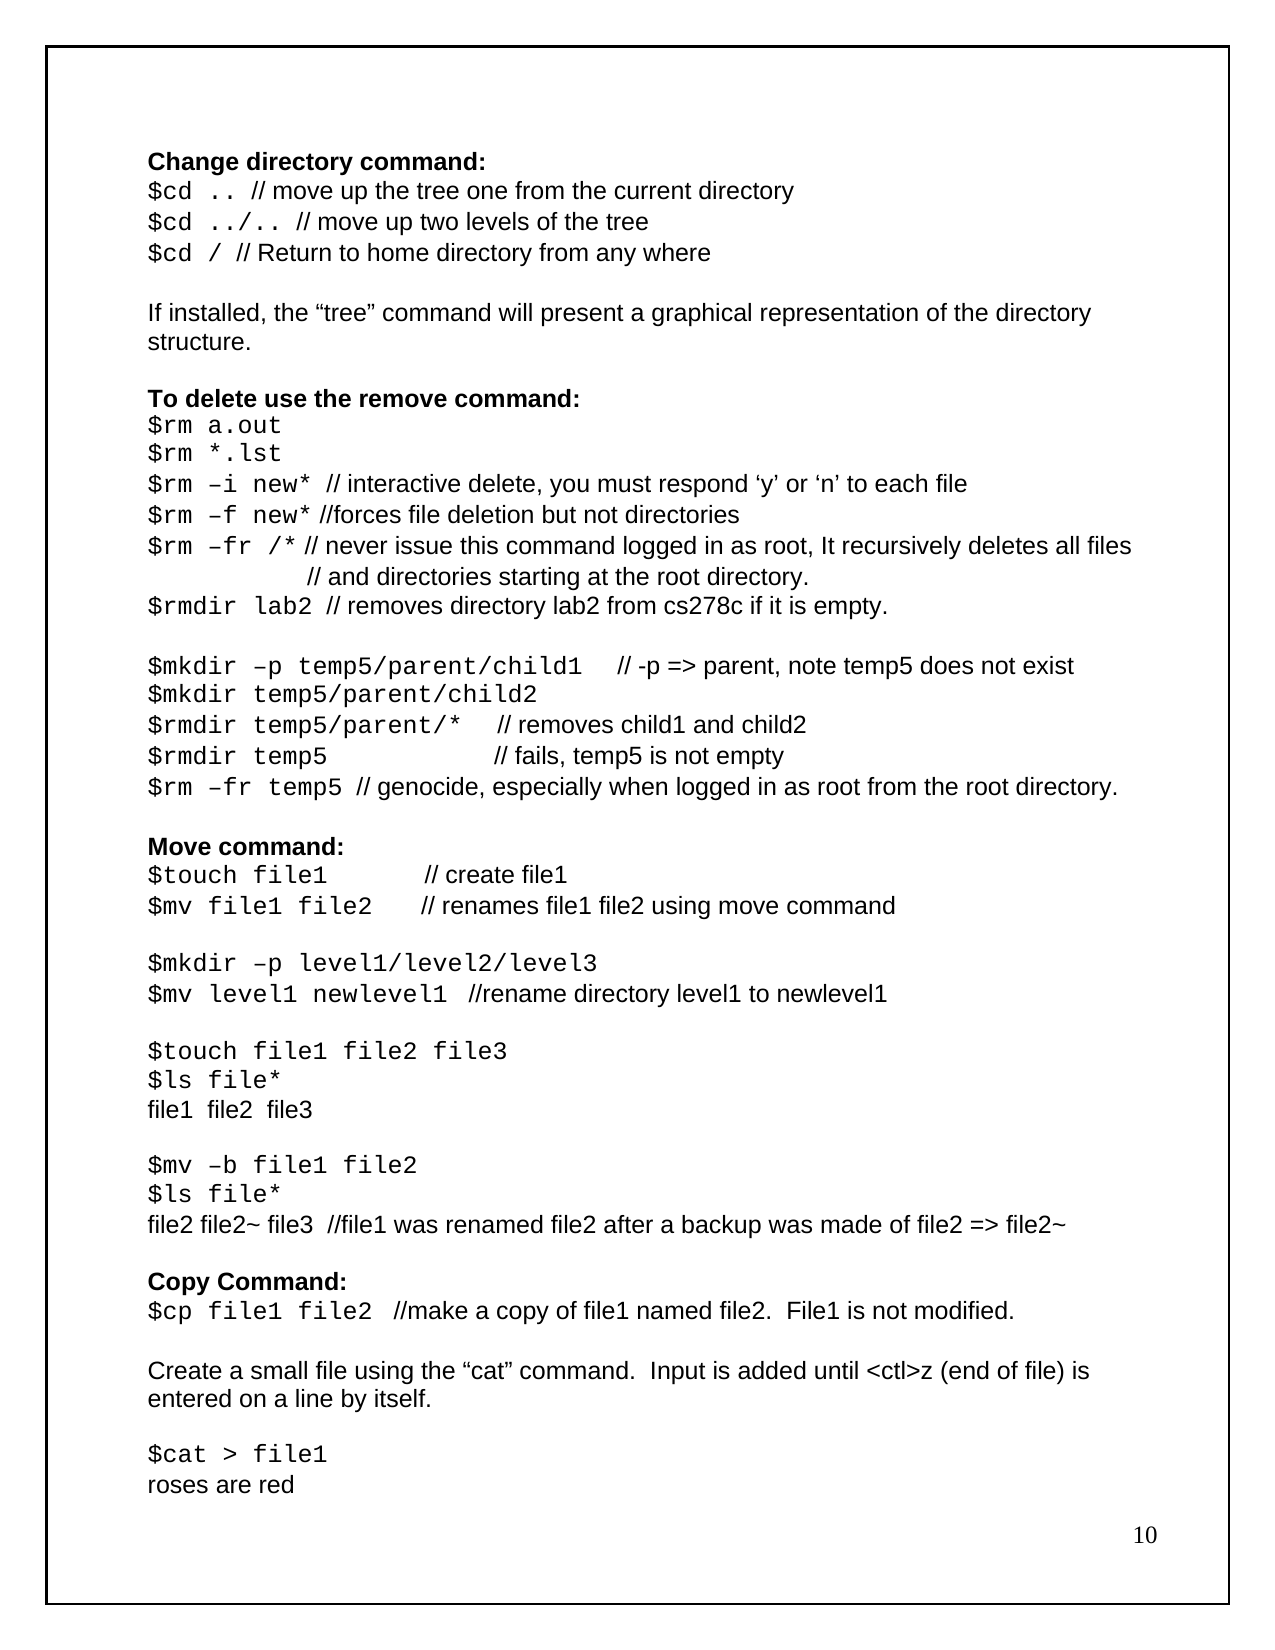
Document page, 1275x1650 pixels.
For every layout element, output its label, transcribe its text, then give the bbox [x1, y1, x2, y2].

text $rm –fr /* // never issue this command logged in as root, It recursively deletes all files [147, 531, 1158, 562]
text $rm –i new* // interactive delete, you must respond ‘y’ or ‘n’ to each file [147, 469, 1158, 500]
text $cd / // Return to home directory from any where [147, 238, 1158, 269]
text file1 file2 file3 [147, 1096, 1158, 1124]
text roses are red [147, 1470, 1158, 1499]
text // and directories starting at the root directory. [147, 562, 1158, 591]
text $touch file1 file2 file3 [147, 1039, 1158, 1067]
text $rmdir temp5/parent/* // removes child1 and child2 [147, 710, 1158, 741]
text $rmdir temp5 // fails, temp5 is not empty [147, 741, 1158, 772]
text $rmdir lab2 // removes directory lab2 from cs278c if it is empty. [147, 591, 1158, 622]
text file2 file2~ file3 //file1 was renamed file2 after a backup was made of file2 => file2~ [147, 1210, 1158, 1238]
text To delete use the remove command: [147, 384, 1158, 413]
text $cd ../.. // move up two levels of the tree [147, 207, 1158, 238]
text $ls file* [147, 1067, 1158, 1096]
text $mkdir –p temp5/parent/child1 // -p => parent, note temp5 does not exist [147, 651, 1158, 682]
text $mv –b file1 file2 [147, 1153, 1158, 1181]
text $cp file1 file2 //make a copy of file1 named file2. File1 is not modified. [147, 1296, 1158, 1327]
text $mkdir temp5/parent/child2 [147, 682, 1158, 710]
text $cat > file1 [147, 1442, 1158, 1470]
text If installed, the “tree” command will present a graphical representation of the directory structure. [147, 298, 1158, 355]
text $mkdir –p level1/level2/level3 [147, 951, 1158, 979]
text $cd .. // move up the tree one from the current directory [147, 176, 1158, 207]
text Create a small file using the “cat” command. Input is added until <ctl>z (end of file) is entered on a line by itself. [147, 1356, 1158, 1413]
text Change directory command: [147, 147, 1158, 176]
text $mv file1 file2 // renames file1 file2 using move command [147, 891, 1158, 922]
text $rm *.lst [147, 441, 1158, 469]
text Move command: [147, 831, 1158, 860]
text Copy Command: [147, 1267, 1158, 1296]
text $ls file* [147, 1181, 1158, 1210]
text $rm –f new* //forces file deletion but not directories [147, 500, 1158, 531]
text $rm a.out [147, 413, 1158, 441]
text $rm –fr temp5 // genocide, especially when logged in as root from the root directory. [147, 772, 1158, 803]
text $touch file1 // create file1 [147, 860, 1158, 891]
text $mv level1 newlevel1 //rename directory level1 to newlevel1 [147, 979, 1158, 1010]
